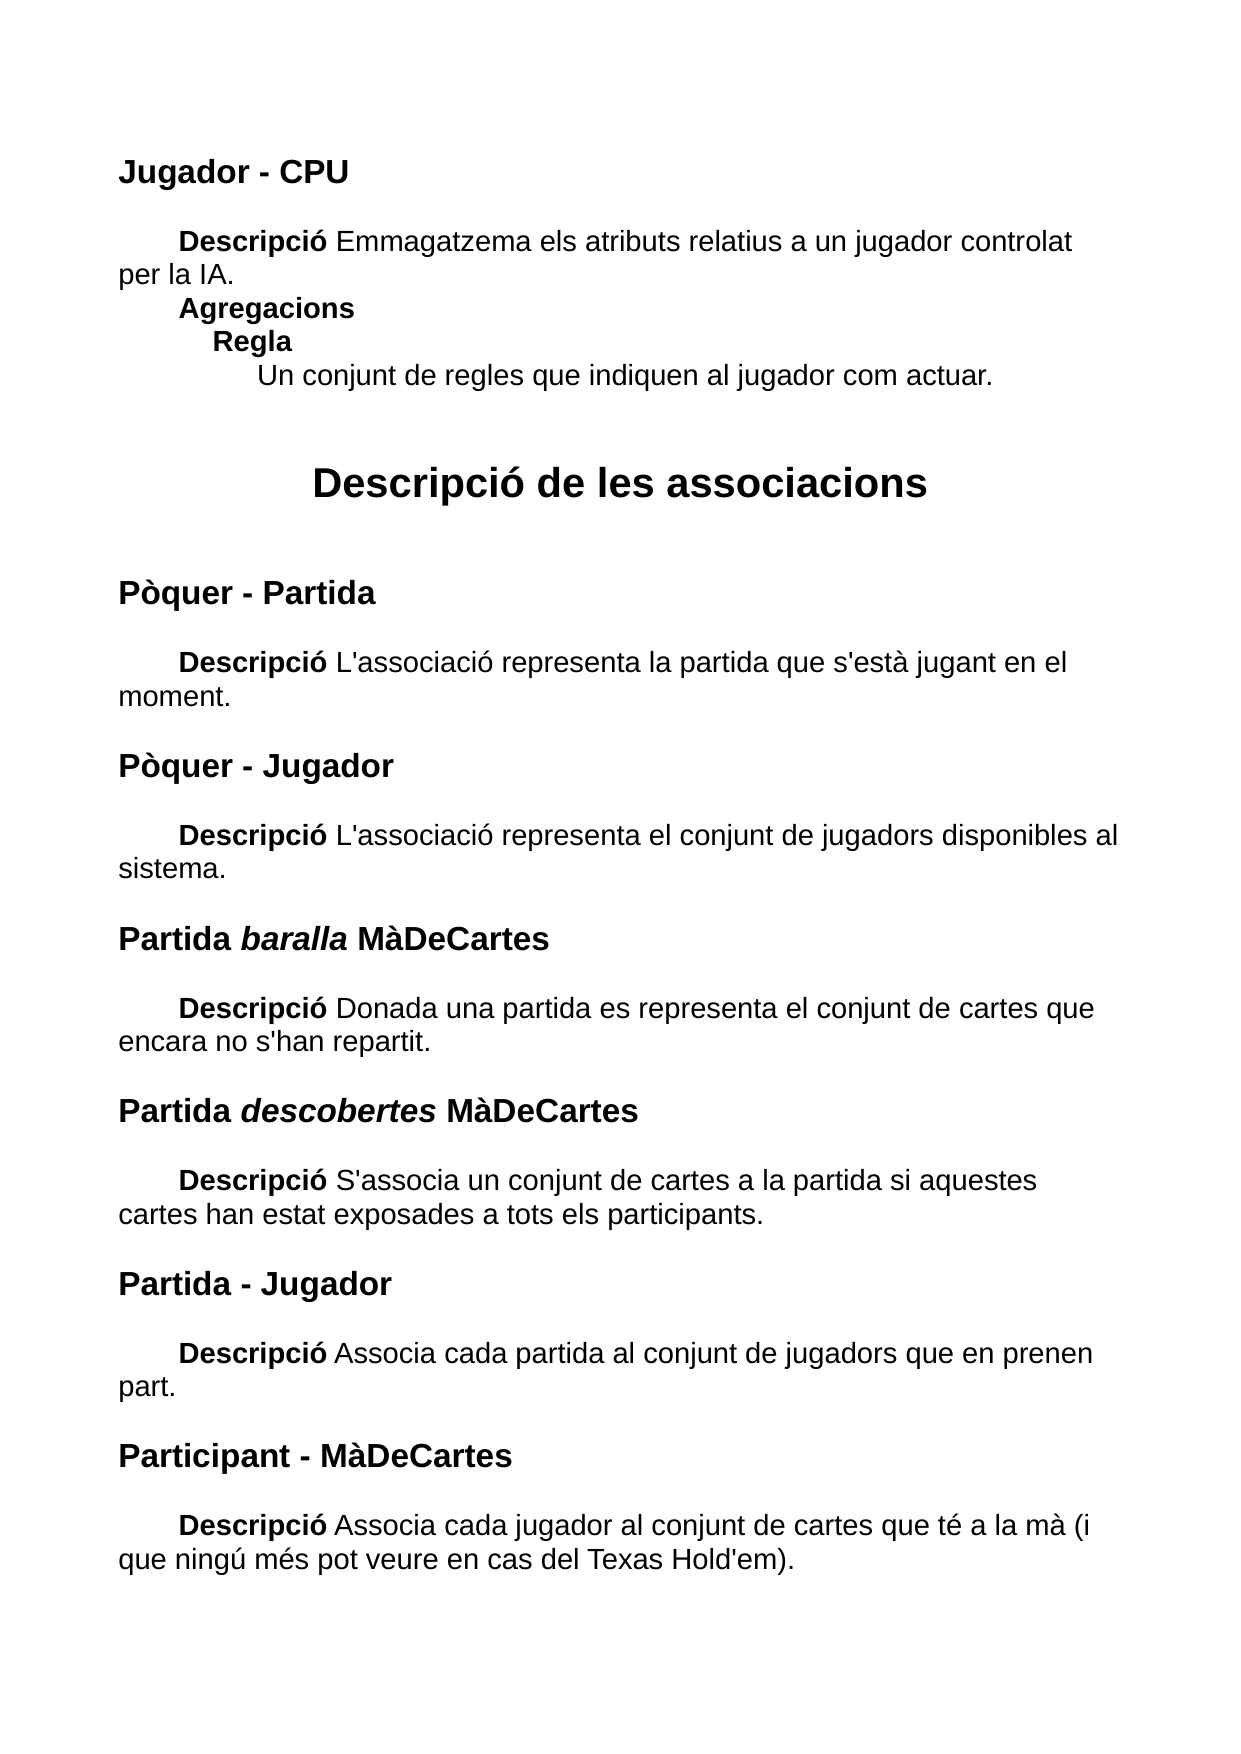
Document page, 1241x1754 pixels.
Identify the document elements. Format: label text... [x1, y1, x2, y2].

text Partida - Jugador [118, 1264, 1122, 1302]
text Descripció Associa cada jugador al conjunt de cartes que té a la mà (i que ningú més pot veure en cas del Texas Hold'em). [118, 1508, 1122, 1576]
text Regla [212, 324, 1122, 358]
text Un conjunt de regles que indiquen al jugador com actuar. [257, 358, 1122, 391]
text Agregacions [118, 291, 1122, 324]
text Descripció Associa cada partida al conjunt de jugadors que en prenen part. [118, 1336, 1122, 1403]
text Descripció Donada una partida es representa el conjunt de cartes que encara no s'han repartit. [118, 991, 1122, 1058]
text Participant - MàDeCartes [118, 1436, 1122, 1475]
text Descripció Emmagatzema els atributs relatius a un jugador controlat per la IA. [118, 224, 1122, 291]
text Descripció de les associacions [118, 458, 1122, 506]
text Descripció S'associa un conjunt de cartes a la partida si aquestes cartes han estat exposades a tots els participants. [118, 1163, 1122, 1230]
text Partida baralla MàDeCartes [118, 919, 1122, 957]
text Pòquer - Jugador [118, 746, 1122, 784]
text Descripció L'associació representa el conjunt de jugadors disponibles al sistema. [118, 818, 1122, 885]
text Jugador - CPU [118, 152, 1122, 190]
text Partida descobertes MàDeCartes [118, 1091, 1122, 1130]
text Pòquer - Partida [118, 573, 1122, 612]
text Descripció L'associació representa la partida que s'està jugant en el moment. [118, 645, 1122, 712]
